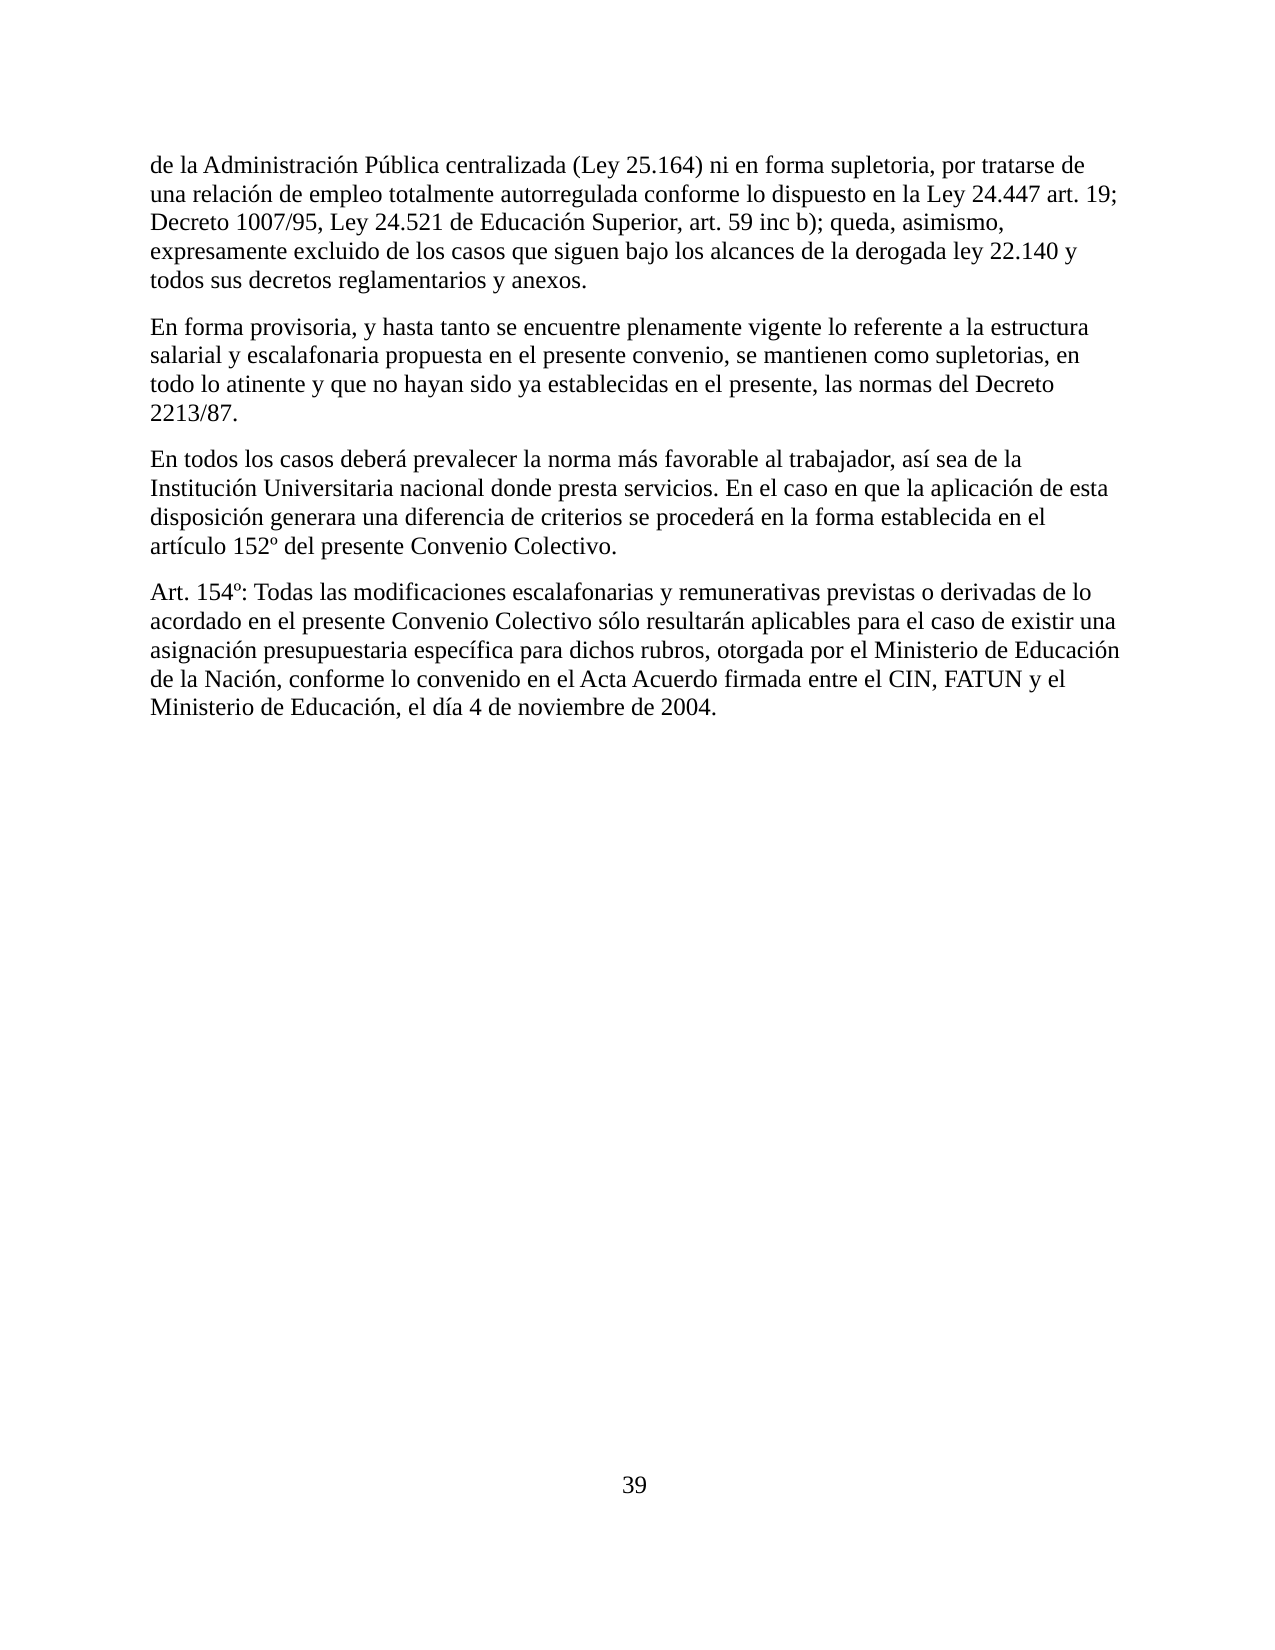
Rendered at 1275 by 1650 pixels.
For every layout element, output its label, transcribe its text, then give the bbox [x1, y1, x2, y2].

text Art. 154º: Todas las modificaciones escalafonarias y remunerativas previstas o derivadas de lo acordado en el presente Convenio Colectivo sólo resultarán aplicables para el caso de existir una asignación presupuestaria específica para dichos rubros, otorgada por el Ministerio de Educación de la Nación, conforme lo convenido en el Acta Acuerdo firmada entre el CIN, FATUN y el Ministerio de Educación, el día 4 de noviembre de 2004. [150, 577, 1125, 721]
text En todos los casos deberá prevalecer la norma más favorable al trabajador, así sea de la Institución Universitaria nacional donde presta servicios. En el caso en que la aplicación de esta disposición generara una diferencia de criterios se procederá en la forma establecida en el artículo 152º del presente Convenio Colectivo. [150, 444, 1125, 559]
text de la Administración Pública centralizada (Ley 25.164) ni en forma supletoria, por tratarse de una relación de empleo totalmente autorregulada conforme lo dispuesto en la Ley 24.447 art. 19; Decreto 1007/95, Ley 24.521 de Educación Superior, art. 59 inc b); queda, asimismo, expresamente excluido de los casos que siguen bajo los alcances de la derogada ley 22.140 y todos sus decretos reglamentarios y anexos. [150, 150, 1125, 294]
text En forma provisoria, y hasta tanto se encuentre plenamente vigente lo referente a la estructura salarial y escalafonaria propuesta en el presente convenio, se mantienen como supletorias, en todo lo atinente y que no hayan sido ya establecidas en el presente, las normas del Decreto 2213/87. [150, 312, 1125, 427]
